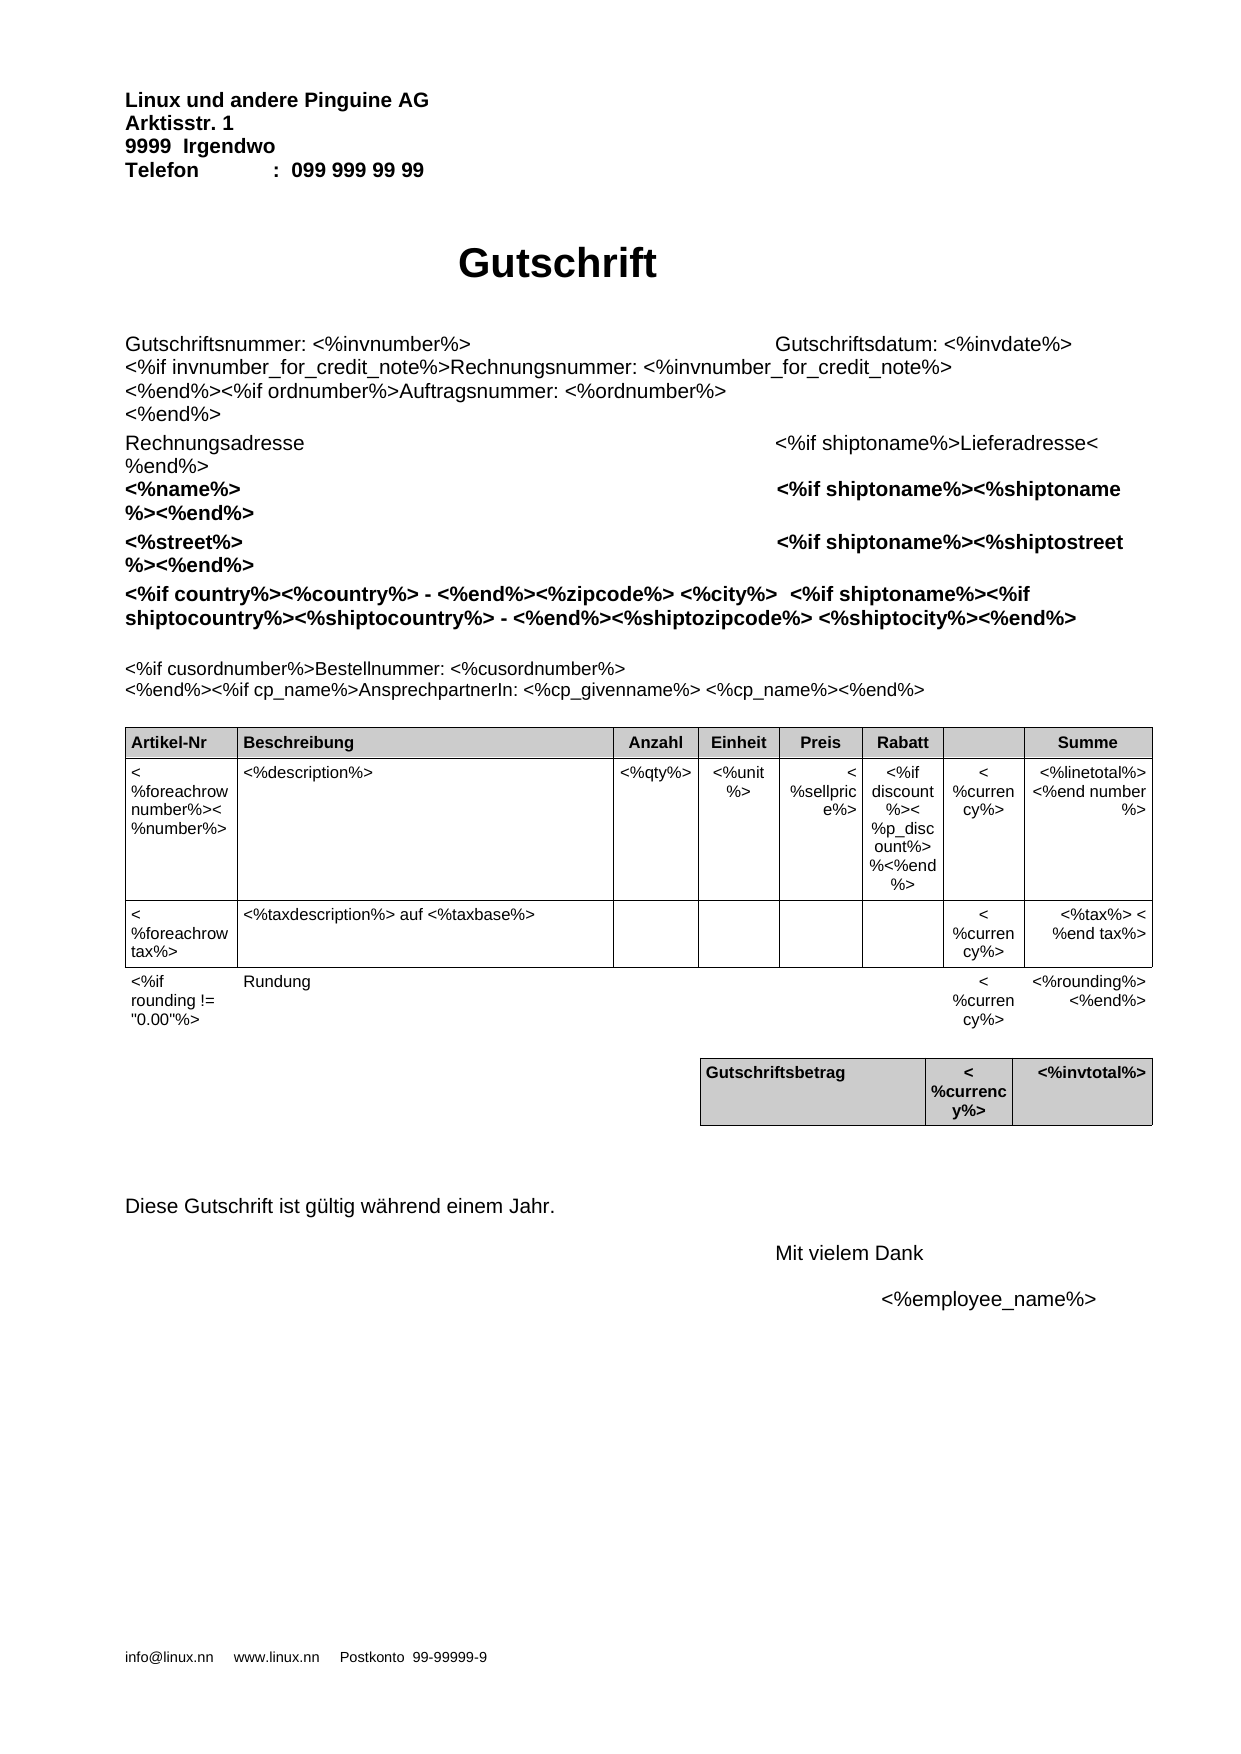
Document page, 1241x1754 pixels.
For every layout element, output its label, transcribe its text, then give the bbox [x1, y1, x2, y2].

table_cell [779, 968, 862, 1034]
table_cell <%rounding%> <%end%> [1024, 968, 1152, 1034]
text Arktisstr. 1 [125, 112, 1152, 135]
text <%name%> <%if shiptoname%><%shiptoname%><%end%> [125, 478, 1152, 524]
table_cell <%currency%> [944, 901, 1024, 967]
text Gutschrift [125, 240, 1152, 286]
table_cell <%description%> [238, 759, 613, 899]
table_cell Rundung [237, 968, 613, 1034]
table_header Artikel-Nr [126, 728, 237, 757]
table_header <%invtotal%> [1013, 1059, 1152, 1125]
text 9999 Irgendwo Telefon : 099 999 99 99 [125, 135, 1152, 181]
table_cell [698, 968, 779, 1034]
text <%if country%><%country%> - <%end%><%zipcode%> <%city%> <%if shiptoname%><%if shiptocountry%><%shiptocountry%> - <%end%><%shiptozipcode%> <%shiptocity%><%end%> [125, 583, 1152, 652]
table_cell <%sellprice%> [780, 759, 862, 899]
table_cell <%tax%> <%end tax%> [1025, 901, 1152, 967]
text <%if cusordnumber%>Bestellnummer: <%cusordnumber%> <%end%><%if cp_name%>AnsprechpartnerIn: <%cp_givenname%> <%cp_name%><%end%> [125, 658, 1152, 721]
table_cell <%taxdescription%> auf <%taxbase%> [238, 901, 613, 967]
text <%street%> <%if shiptoname%><%shiptostreet%><%end%> [125, 530, 1152, 577]
table_header Beschreibung [238, 728, 613, 757]
table_cell [614, 901, 698, 967]
text <%employee_name%> [125, 1288, 1152, 1311]
table_cell <%qty%> [614, 759, 698, 899]
table_cell <%if rounding != "0.00"%> [125, 968, 237, 1034]
table_cell <%if discount%><%p_discount%>%<%end%> [863, 759, 943, 899]
table_cell <%foreachrow number%><%number%> [126, 759, 237, 899]
table_cell [780, 901, 862, 967]
table_cell [613, 968, 698, 1034]
table_header Einheit [699, 728, 779, 757]
table_cell <%currency%> [944, 759, 1024, 899]
table_header Anzahl [614, 728, 698, 757]
table_header Summe [1025, 728, 1152, 757]
text Gutschriftsnummer: <%invnumber%> Gutschriftsdatum: <%invdate%> <%if invnumber_for_credit_note%>Rechnungsnummer: <%invnumber_for_credit_note%> <%end%><%if ordnumber%>Auftragsnummer: <%ordnumber%> <%end%> [125, 333, 1152, 426]
text Linux und andere Pinguine AG [125, 88, 1152, 112]
table_cell <%foreachrow tax%> [126, 901, 237, 967]
table_header Rabatt [863, 728, 943, 757]
table_header [944, 728, 1024, 757]
table_cell <%linetotal%> <%end number%> [1025, 759, 1152, 899]
text Mit vielem Dank [125, 1241, 1152, 1265]
text Diese Gutschrift ist gültig während einem Jahr. [125, 1195, 1152, 1218]
table_cell <%currency%> [943, 968, 1024, 1034]
table_cell [862, 968, 943, 1034]
table_cell [863, 901, 943, 967]
table_header Preis [780, 728, 862, 757]
table_cell [699, 901, 779, 967]
table_header <%currency%> [926, 1059, 1012, 1125]
table_header Gutschriftsbetrag [701, 1059, 925, 1125]
table_cell <%unit%> [699, 759, 779, 899]
text Rechnungsadresse <%if shiptoname%>Lieferadresse<%end%> [125, 432, 1152, 478]
